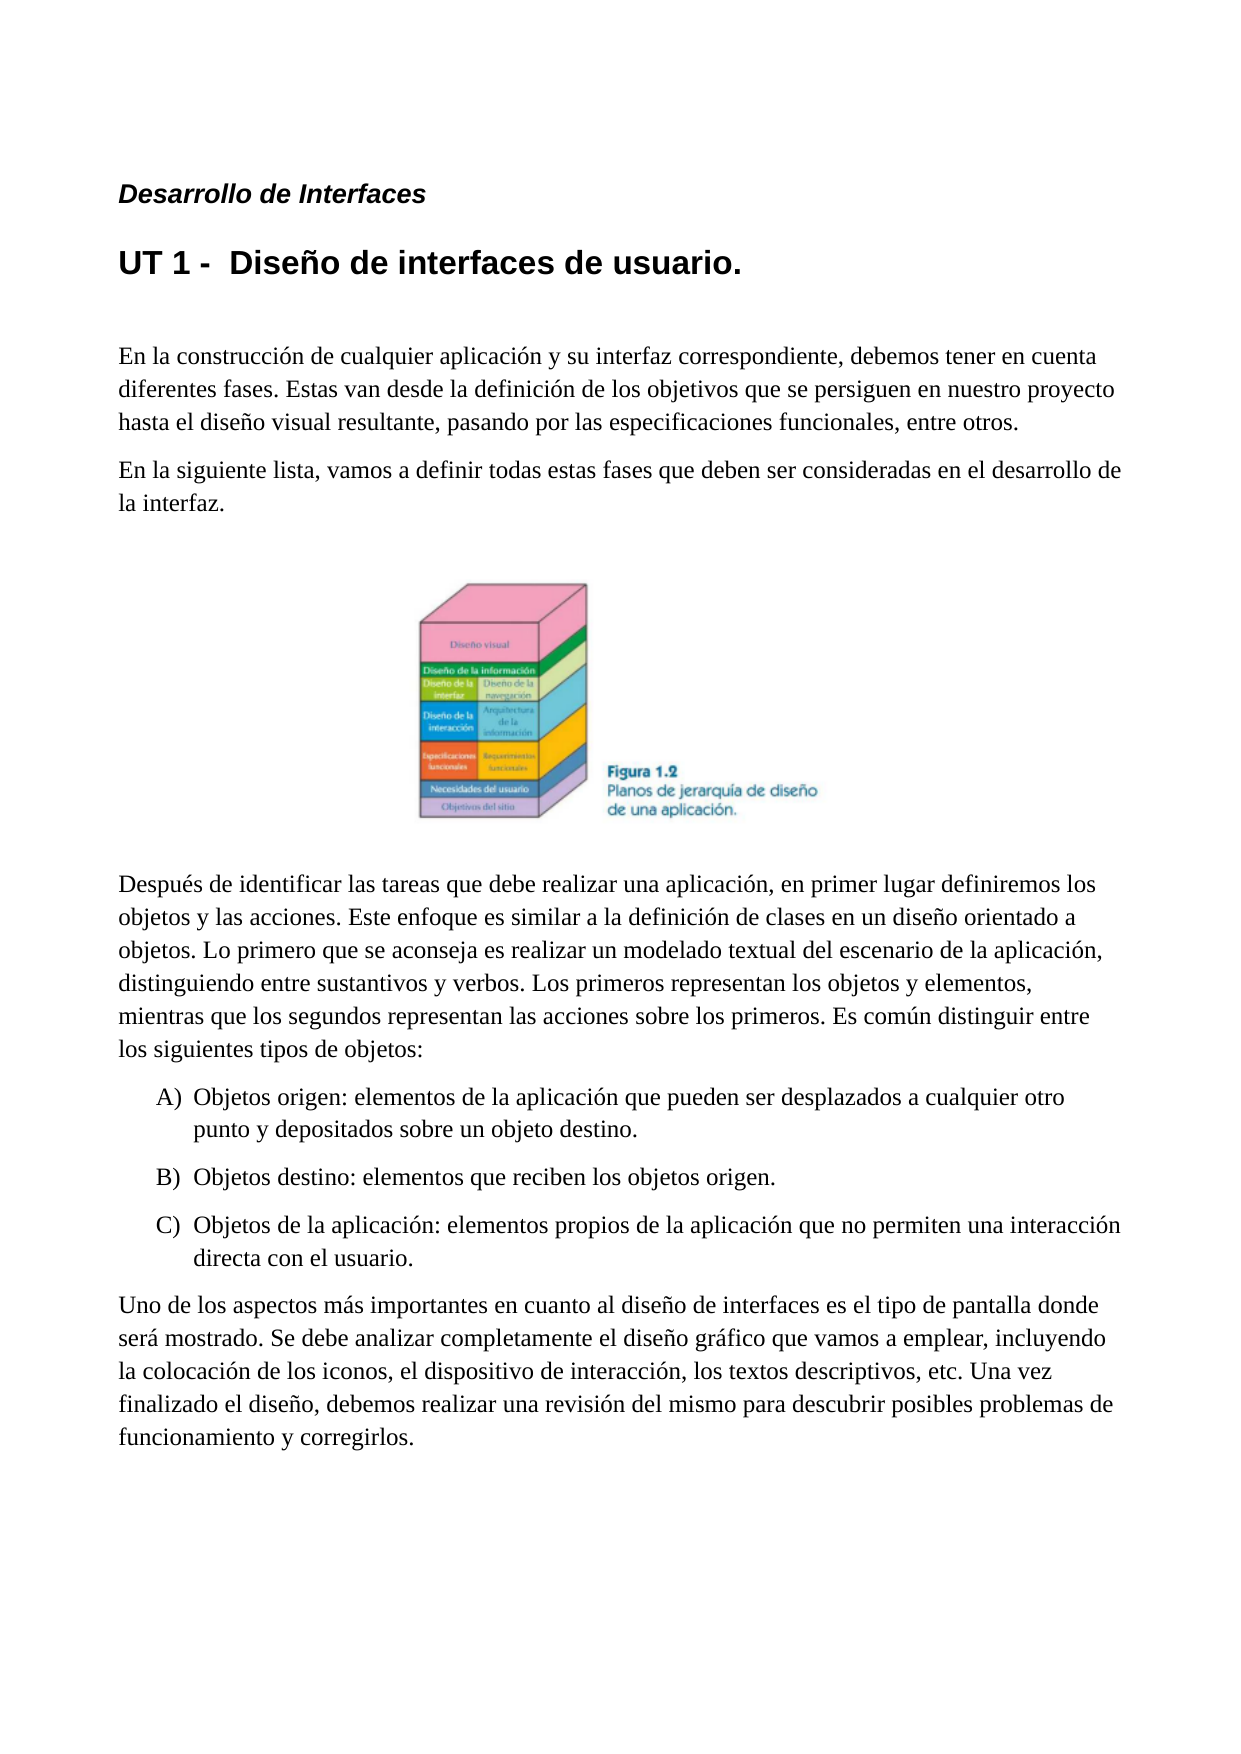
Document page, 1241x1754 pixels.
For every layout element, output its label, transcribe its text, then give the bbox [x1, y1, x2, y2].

text En la construcción de cualquier aplicación y su interfaz correspondiente, debemos tener en cuenta diferentes fases. Estas van desde la definición de los objetivos que se persiguen en nuestro proyecto hasta el diseño visual resultante, pasando por las especificaciones funcionales, entre otros. [118, 341, 1122, 436]
text Uno de los aspectos más importantes en cuanto al diseño de interfaces es el tipo de pantalla donde será mostrado. Se debe analizar completamente el diseño gráfico que vamos a emplear, incluyendo la colocación de los iconos, el dispositivo de interacción, los textos descriptivos, etc. Una vez finalizado el diseño, debemos realizar una revisión del mismo para descubrir posibles problemas de funcionamiento y corregirlos. [118, 1290, 1122, 1451]
text En la siguiente lista, vamos a definir todas estas fases que deben ser consideradas en el desarrollo de la interfaz. [118, 455, 1122, 517]
list Objetos destino: elementos que reciben los objetos origen. [156, 1162, 1122, 1191]
text Después de identificar las tareas que debe realizar una aplicación, en primer lugar definiremos los objetos y las acciones. Este enfoque es similar a la definición de clases en un diseño orientado a objetos. Lo primero que se aconseja es realizar un modelado textual del escenario de la aplicación, distinguiendo entre sustantivos y verbos. Los primeros representan los objetos y elementos, mientras que los segundos representan las acciones sobre los primeros. Es común distinguir entre los siguientes tipos de objetos: [118, 869, 1122, 1063]
subtitle Desarrollo de Interfaces [118, 178, 1122, 209]
list Objetos de la aplicación: elementos propios de la aplicación que no permiten una interacción directa con el usuario. [156, 1210, 1122, 1272]
picture [349, 562, 865, 841]
list Objetos origen: elementos de la aplicación que pueden ser desplazados a cualquier otro punto y depositados sobre un objeto destino. [156, 1082, 1122, 1143]
subtitle UT 1 - Diseño de interfaces de usuario. [118, 243, 1122, 281]
